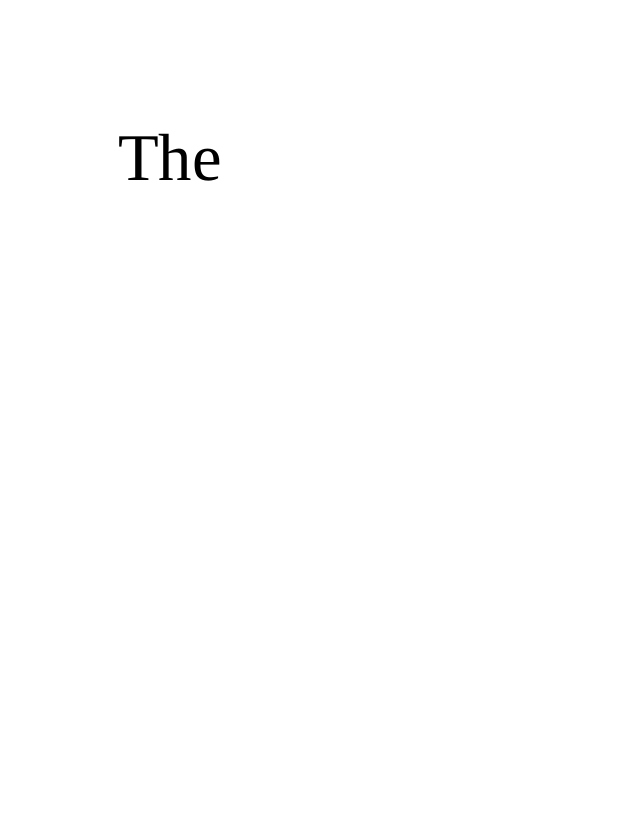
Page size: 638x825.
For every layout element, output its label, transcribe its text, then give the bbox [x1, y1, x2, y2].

text The [118, 118, 519, 195]
